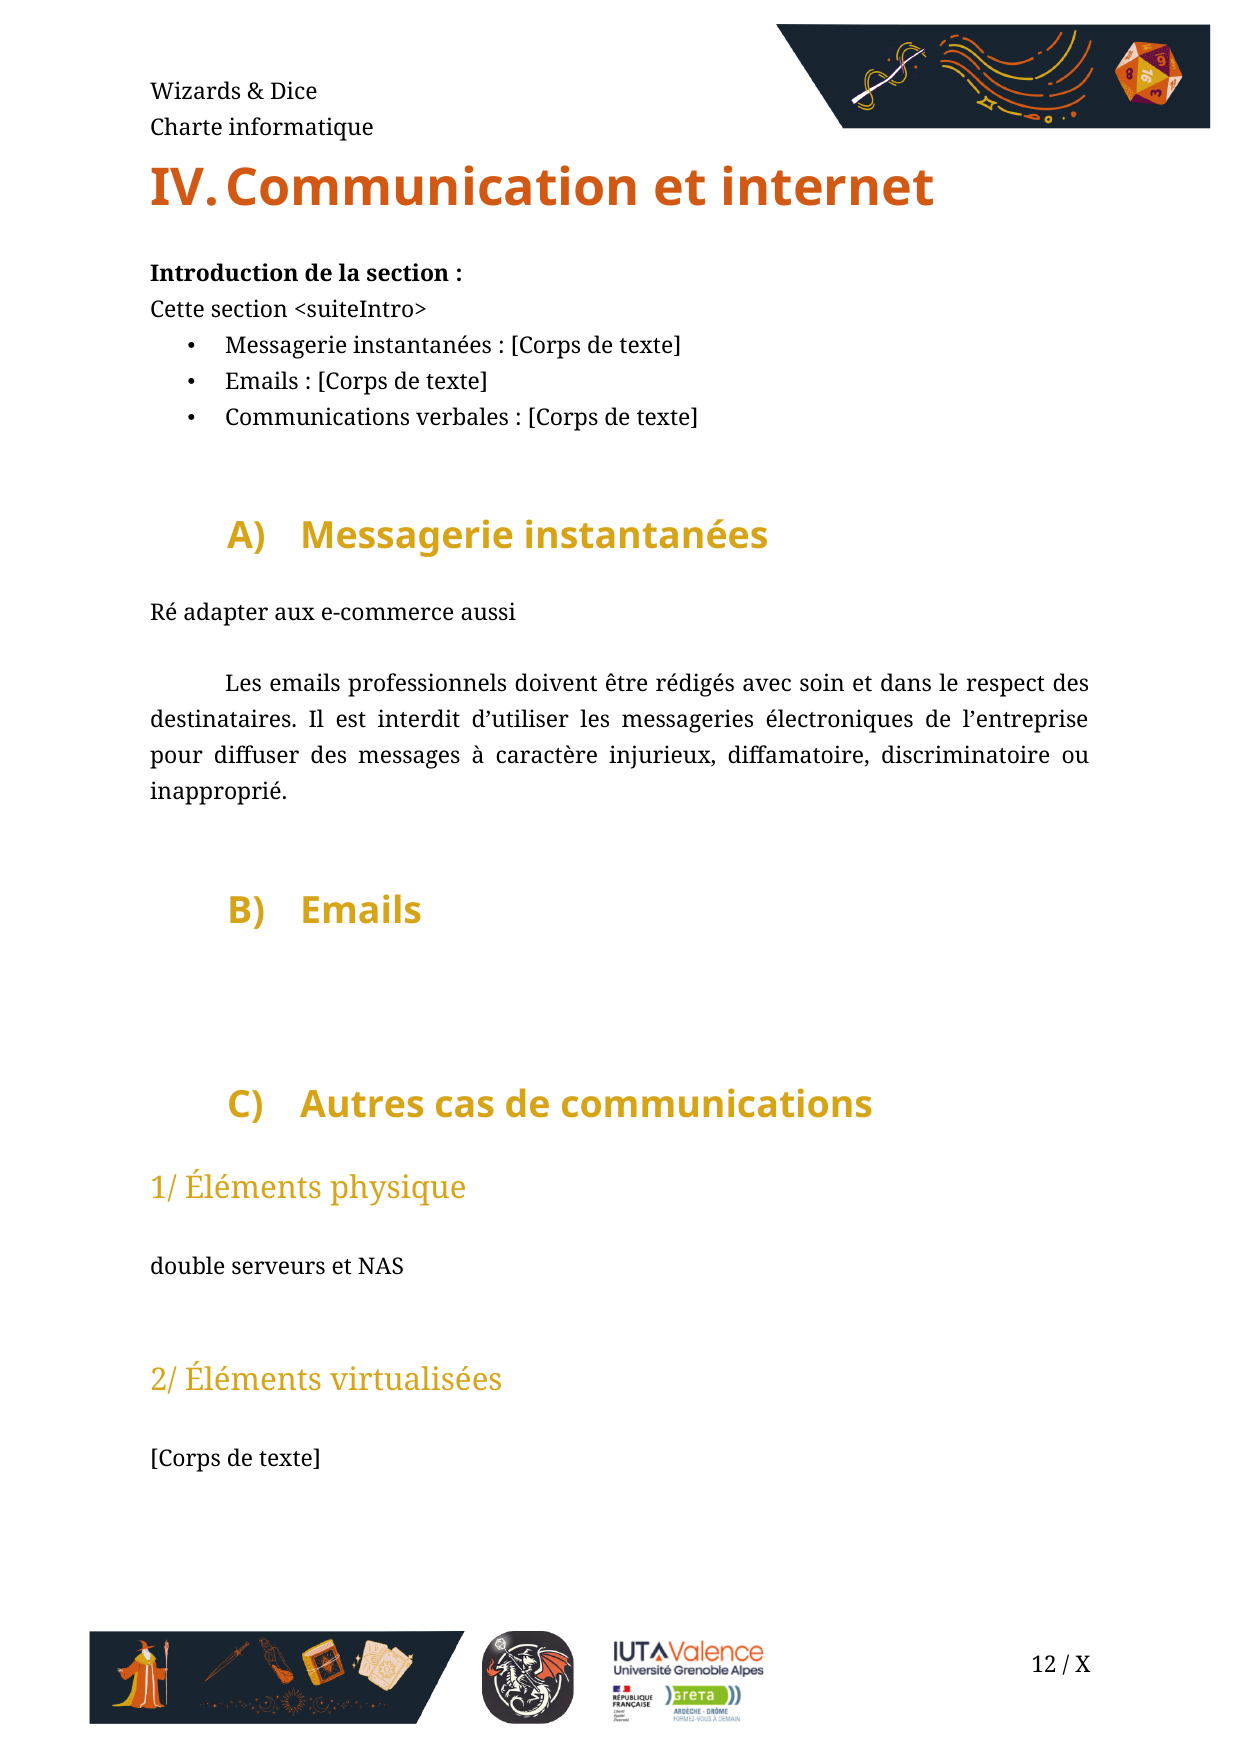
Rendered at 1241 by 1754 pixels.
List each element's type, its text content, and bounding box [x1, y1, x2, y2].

subtitle Communication et internet [150, 150, 1090, 221]
text Les emails professionnels doivent être rédigés avec soin et dans le respect des destinataires. Il est interdit d’utiliser les messageries électroniques de l’entreprise pour diffuser des messages à caractère injurieux, diffamatoire, discriminatoire ou inapproprié. [150, 667, 1090, 806]
subtitle Autres cas de communications [227, 1078, 1090, 1129]
text double serveurs et NAS [150, 1249, 1090, 1281]
picture [81, 1620, 788, 1733]
list Messagerie instantanées : [Corps de texte] [187, 329, 1090, 360]
subtitle Emails [227, 883, 1090, 934]
text Ré adapter aux e-commerce aussi [150, 595, 1090, 627]
subtitle Messagerie instantanées [227, 508, 1090, 559]
picture [771, 21, 1218, 131]
text Cette section <suiteIntro> [150, 293, 1090, 324]
subtitle Éléments virtualisées [150, 1357, 1090, 1400]
list Communications verbales : [Corps de texte] [187, 401, 1090, 432]
subtitle Éléments physique [150, 1165, 1090, 1207]
text [Corps de texte] [150, 1442, 1090, 1473]
text Introduction de la section : [150, 257, 1090, 288]
list Emails : [Corps de texte] [187, 365, 1090, 396]
